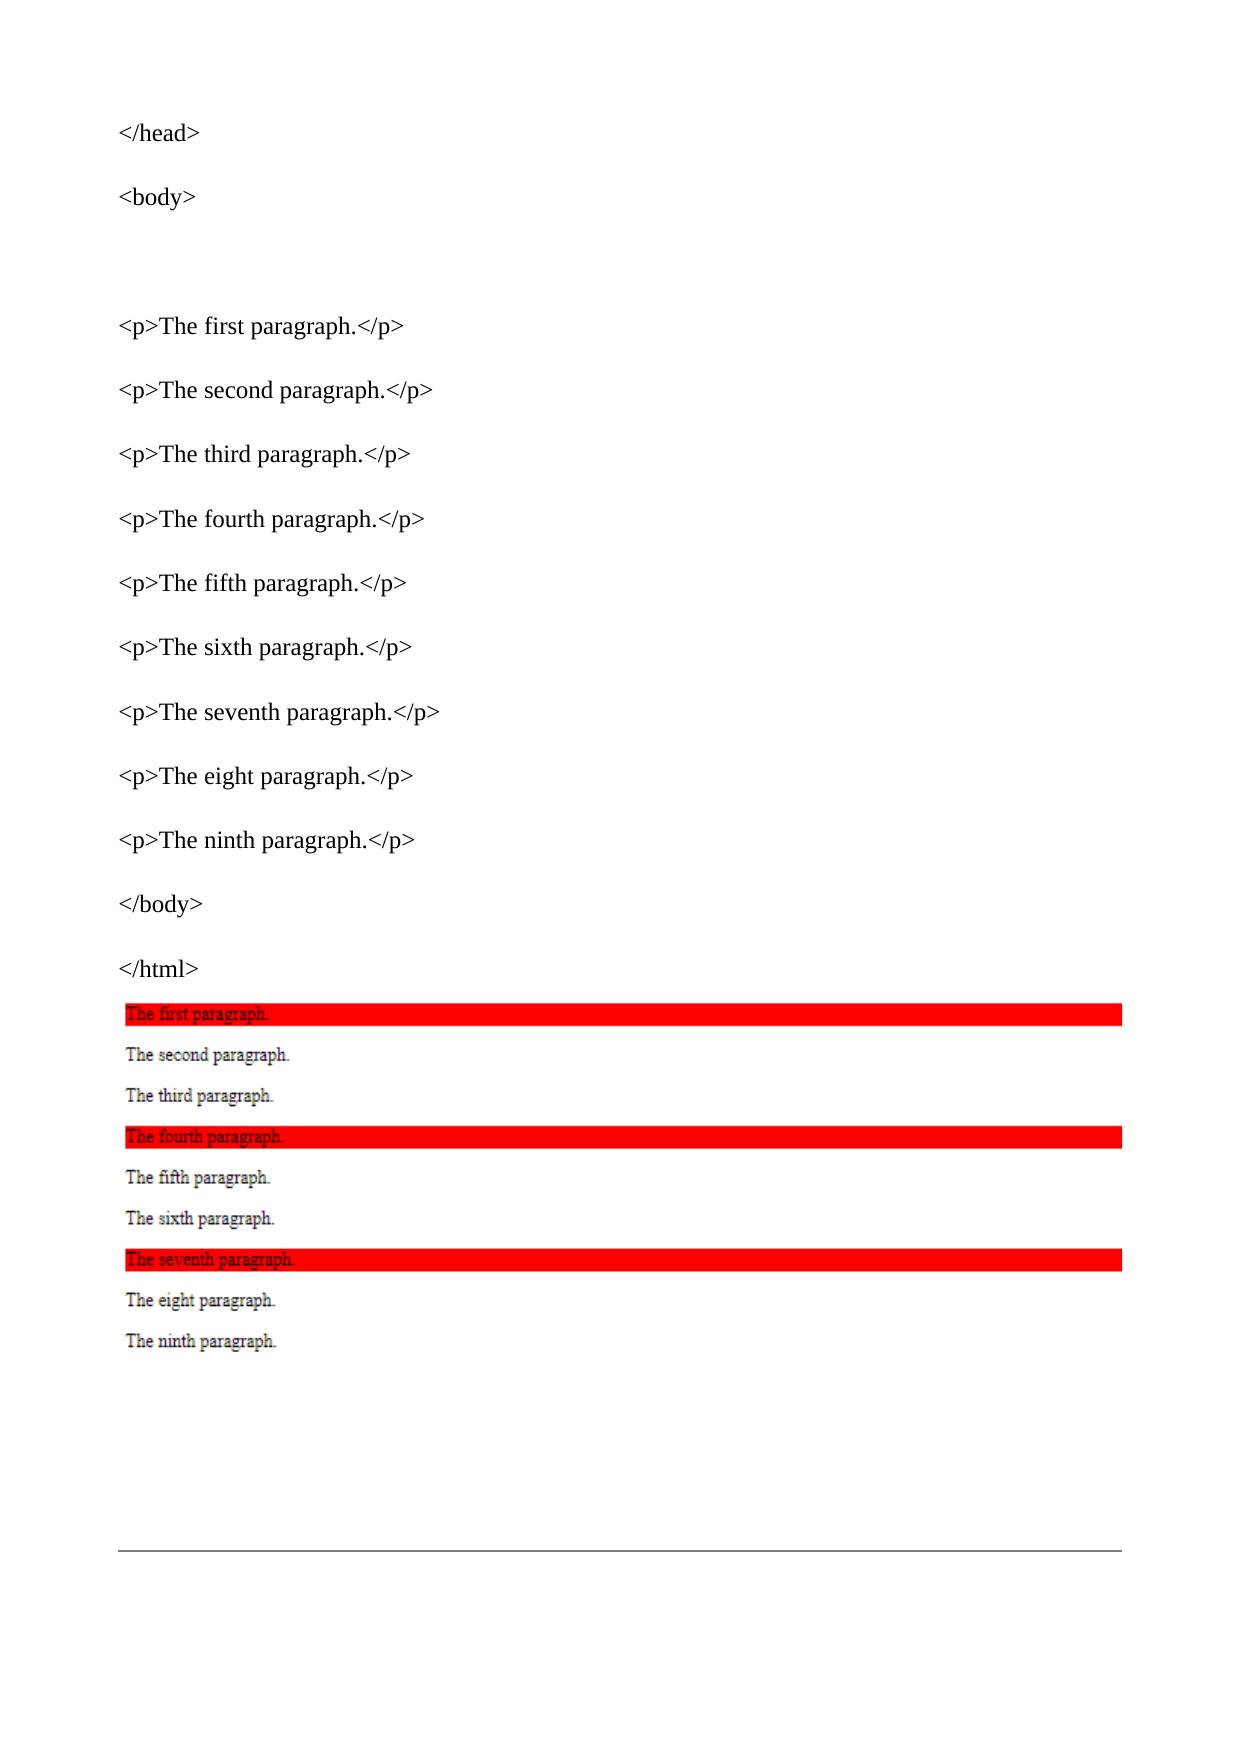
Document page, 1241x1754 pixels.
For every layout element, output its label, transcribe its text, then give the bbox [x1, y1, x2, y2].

text <p>The fifth paragraph.</p> [118, 568, 1122, 597]
text <p>The ninth paragraph.</p> [118, 825, 1122, 854]
text <p>The sixth paragraph.</p> [118, 632, 1122, 661]
text <p>The eight paragraph.</p> [118, 761, 1122, 789]
text <p>The second paragraph.</p> [118, 375, 1122, 404]
text <p>The third paragraph.</p> [118, 439, 1122, 468]
text <body> [118, 182, 1122, 211]
text <p>The fourth paragraph.</p> [118, 504, 1122, 532]
text </body> [118, 889, 1122, 918]
text </head> [118, 118, 1122, 147]
text <p>The seventh paragraph.</p> [118, 697, 1122, 725]
text </html> [118, 954, 1122, 982]
picture [118, 1002, 1123, 1355]
text <p>The first paragraph.</p> [118, 311, 1122, 340]
